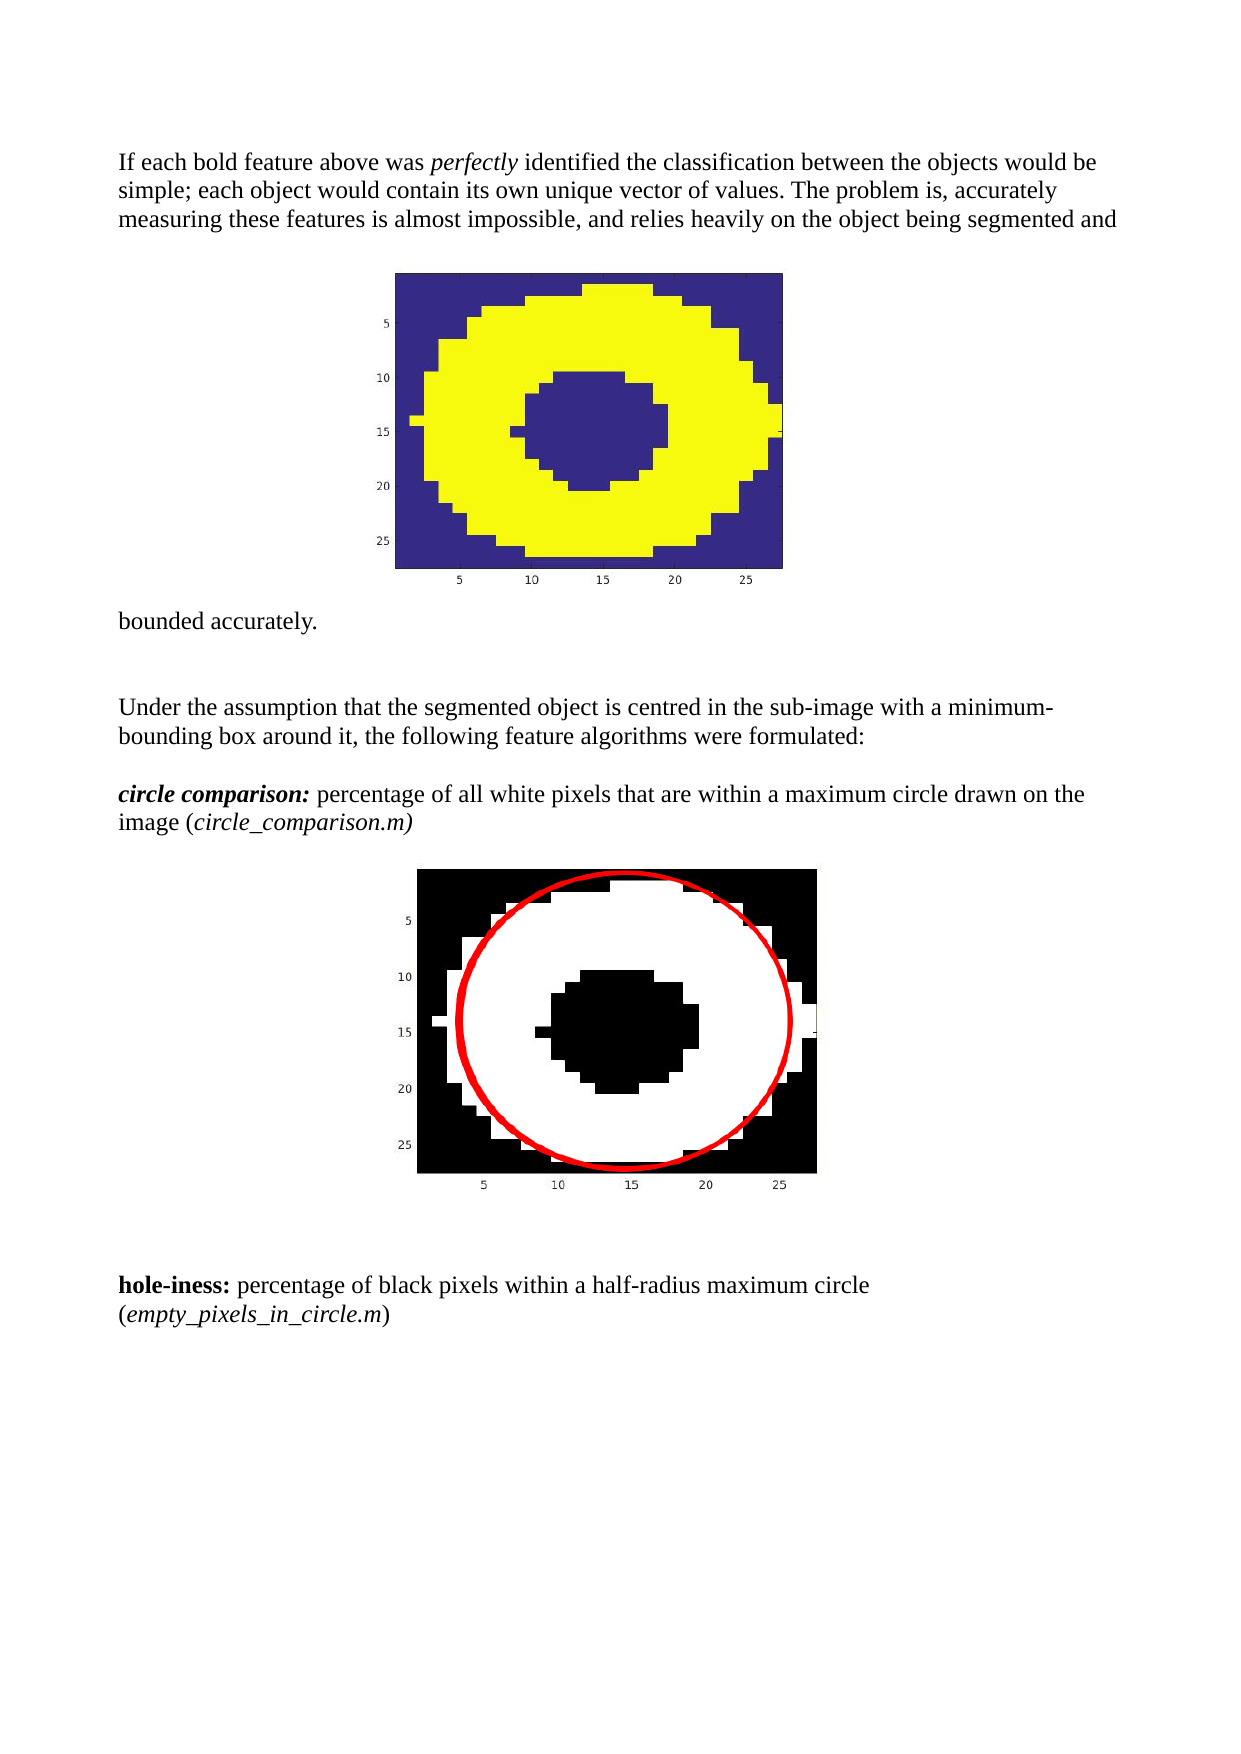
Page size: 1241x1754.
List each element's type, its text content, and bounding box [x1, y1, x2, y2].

text Under the assumption that the segmented object is centred in the sub-image with a minimum-bounding box around it, the following feature algorithms were formulated: [118, 692, 1122, 750]
text circle comparison: percentage of all white pixels that are within a maximum circle drawn on the image (circle_comparison.m) [118, 779, 1122, 836]
text hole-iness: percentage of black pixels within a half-radius maximum circle (empty_pixels_in_circle.m) [118, 1270, 1122, 1328]
text If each bold feature above was perfectly identified the classification between the objects would be simple; each object would contain its own unique vector of values. The problem is, accurately measuring these features is almost impossible, and relies heavily on the object being segmented and bounded accurately. [118, 147, 1122, 635]
picture [330, 246, 829, 607]
picture [350, 841, 865, 1213]
